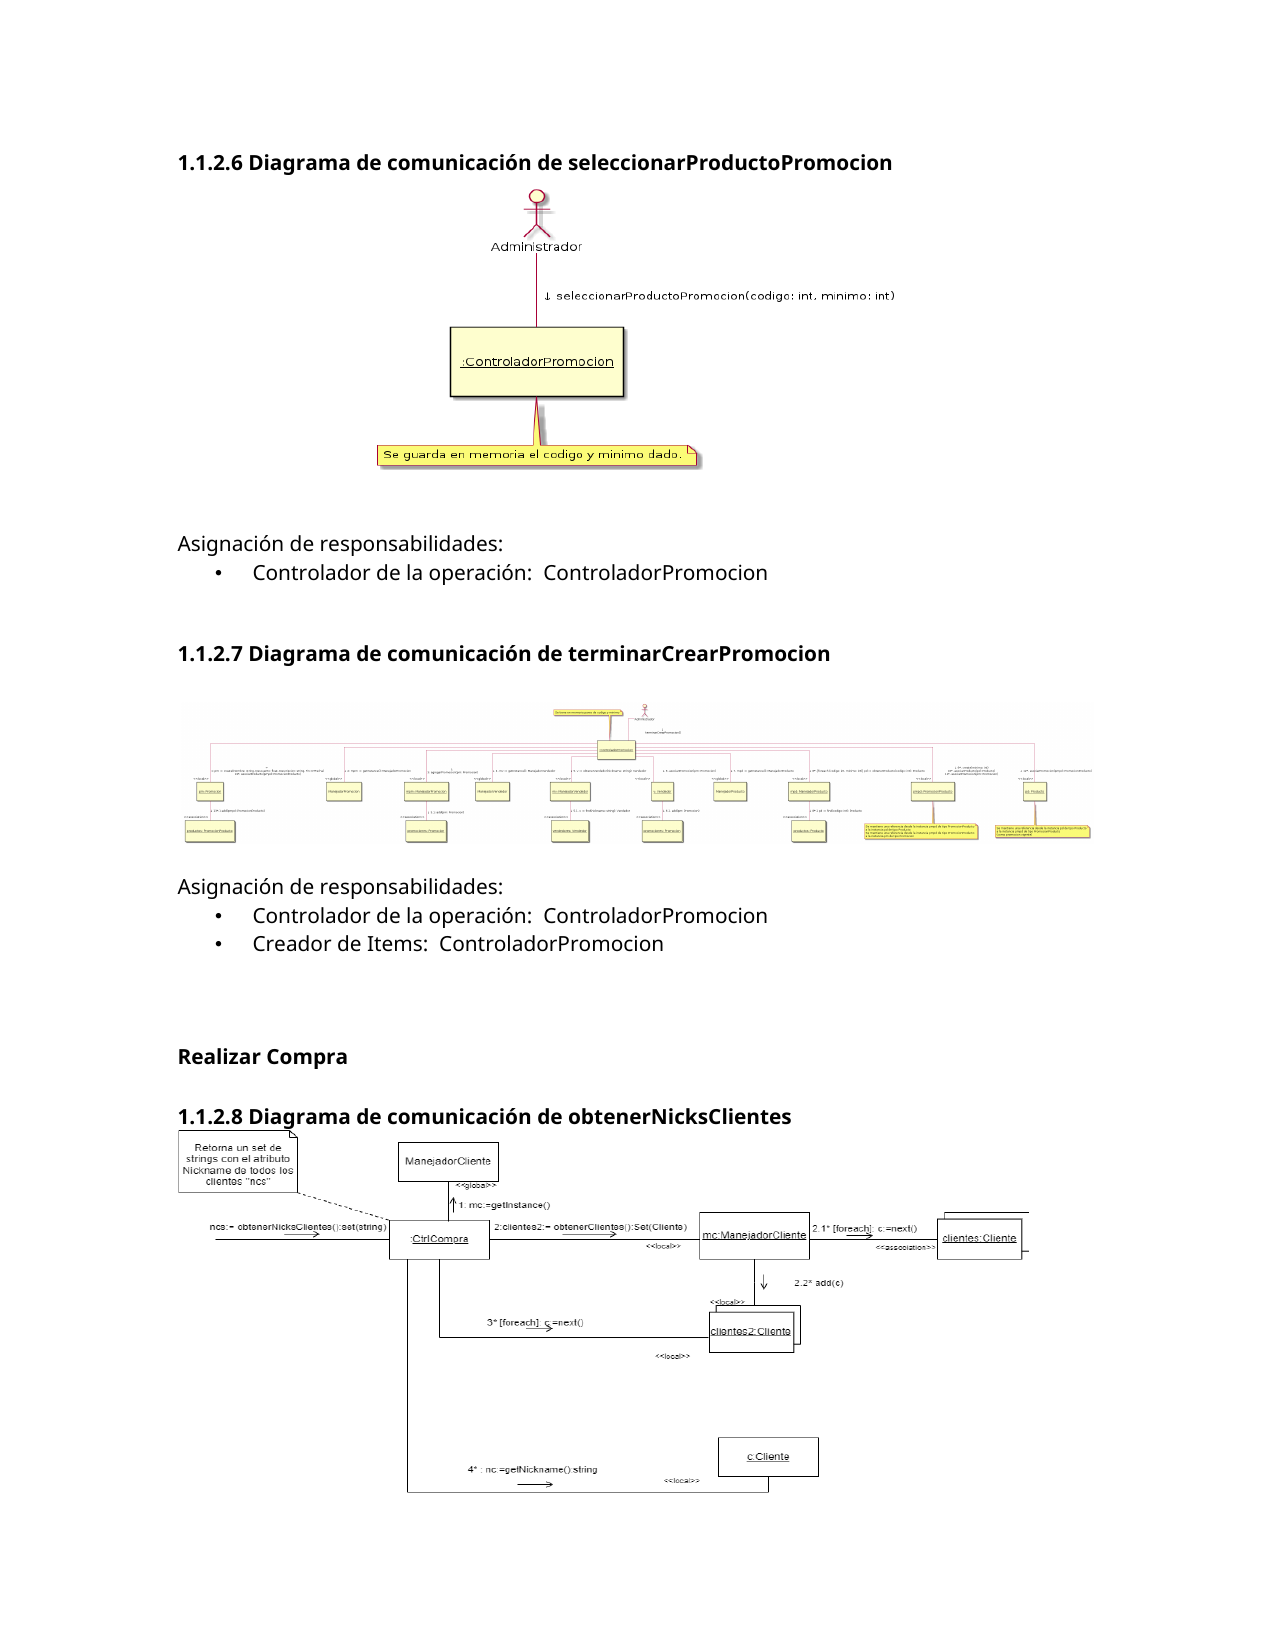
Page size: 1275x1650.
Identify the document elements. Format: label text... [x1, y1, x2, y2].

picture [371, 182, 904, 473]
list Creador de Items: ControladorPromocion [215, 929, 1098, 958]
text Asignación de responsabilidades: [177, 872, 1098, 901]
picture [181, 702, 1094, 844]
subtitle 1.1.2.6 Diagrama de comunicación de seleccionarProductoPromocion [177, 148, 1098, 176]
list Controlador de la operación: ControladorPromocion [215, 558, 1098, 586]
subtitle 1.1.2.8 Diagrama de comunicación de obtenerNicksClientes [177, 1102, 1098, 1131]
subtitle 1.1.2.7 Diagrama de comunicación de terminarCrearPromocion [177, 639, 1098, 668]
text Asignación de responsabilidades: [177, 529, 1098, 558]
picture [178, 1130, 1029, 1493]
list Controlador de la operación: ControladorPromocion [215, 901, 1098, 929]
subtitle Realizar Compra [177, 1042, 1098, 1071]
